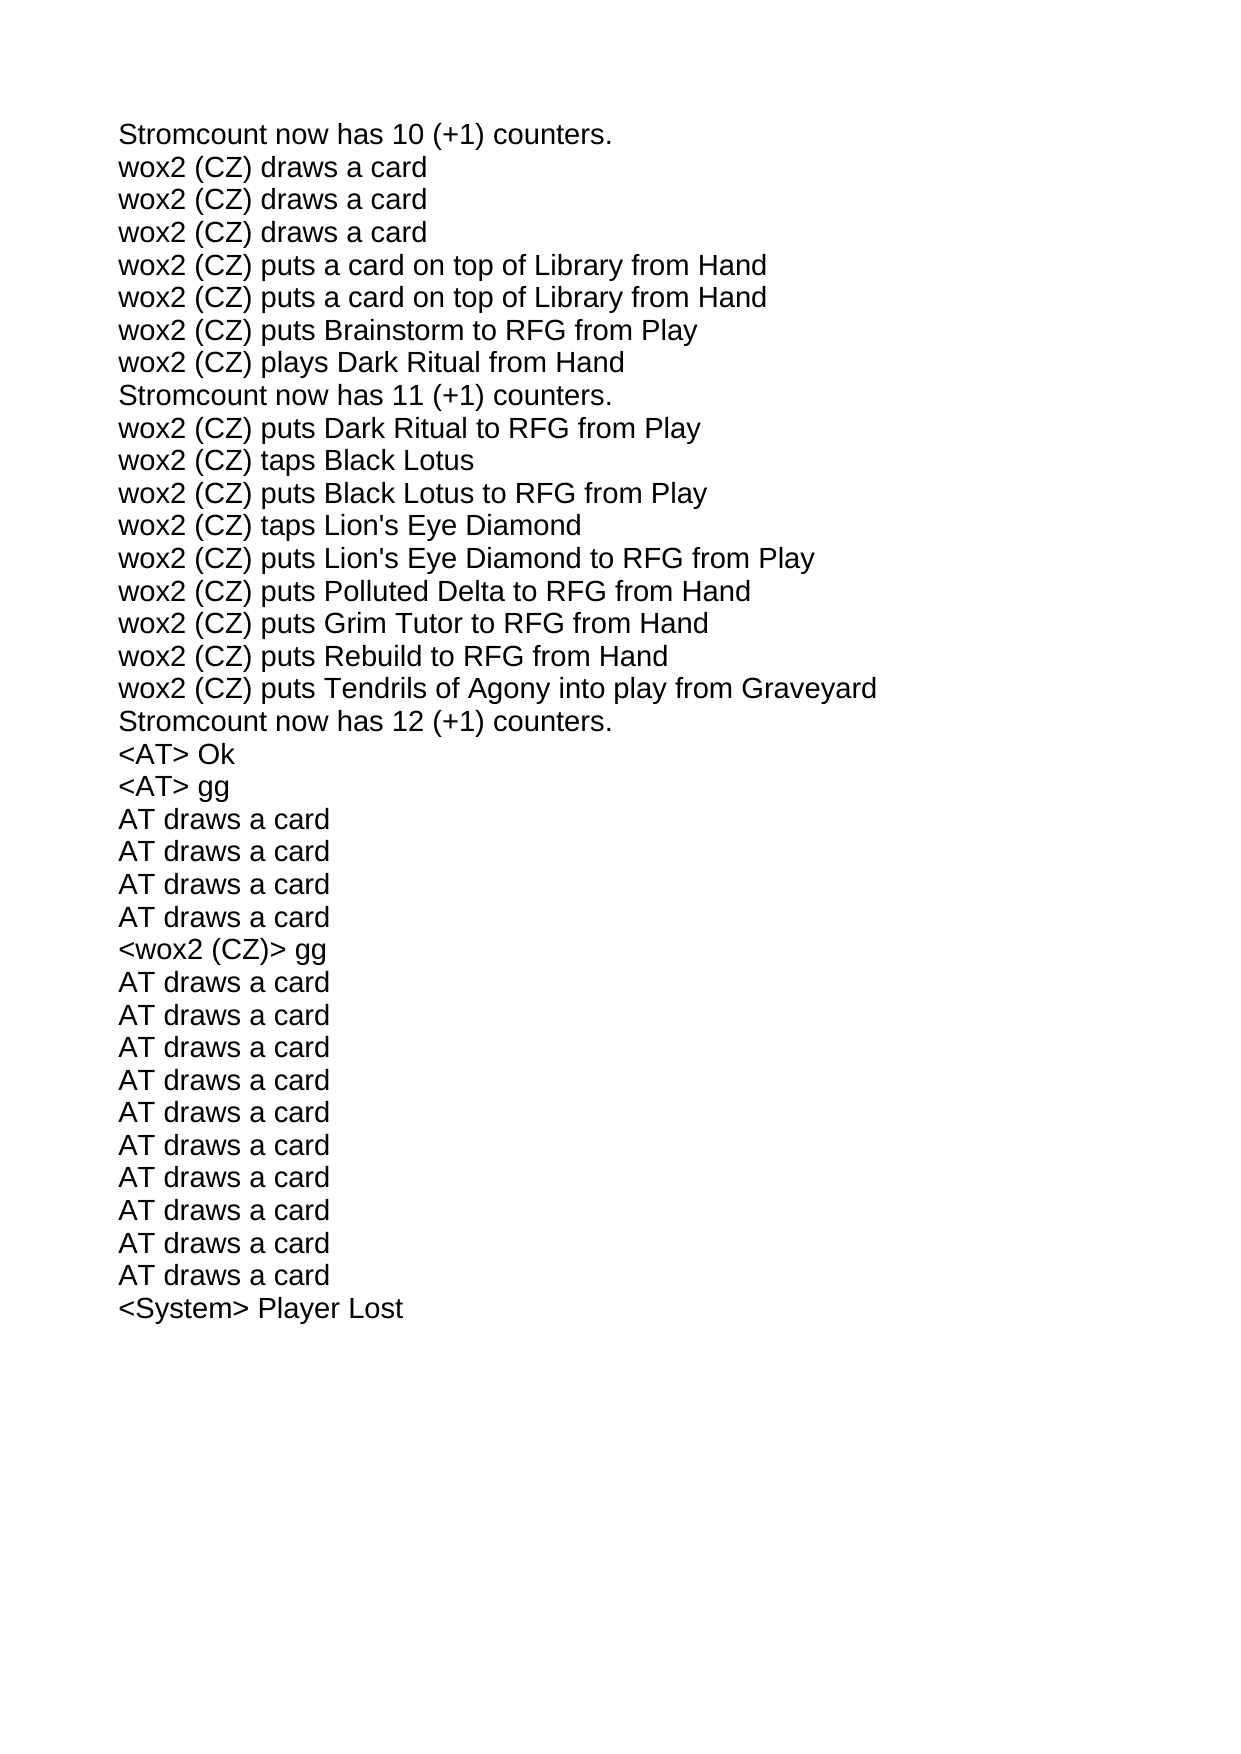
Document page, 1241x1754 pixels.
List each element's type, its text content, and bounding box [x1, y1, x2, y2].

text wox2 (CZ) draws a card [118, 151, 1122, 183]
text AT draws a card [118, 1031, 1122, 1064]
text AT draws a card [118, 803, 1122, 835]
text AT draws a card [118, 998, 1122, 1031]
text wox2 (CZ) puts Tendrils of Agony into play from Graveyard [118, 672, 1122, 705]
text wox2 (CZ) plays Dark Ritual from Hand [118, 346, 1122, 379]
text AT draws a card [118, 901, 1122, 933]
text wox2 (CZ) puts Brainstorm to RFG from Play [118, 314, 1122, 346]
text wox2 (CZ) puts Black Lotus to RFG from Play [118, 477, 1122, 509]
text AT draws a card [118, 1096, 1122, 1129]
text wox2 (CZ) taps Lion's Eye Diamond [118, 509, 1122, 542]
text wox2 (CZ) puts Polluted Delta to RFG from Hand [118, 574, 1122, 607]
text Stromcount now has 10 (+1) counters. [118, 118, 1122, 151]
text <wox2 (CZ)> gg [118, 933, 1122, 966]
text wox2 (CZ) puts Grim Tutor to RFG from Hand [118, 607, 1122, 640]
text Stromcount now has 12 (+1) counters. [118, 705, 1122, 738]
text Stromcount now has 11 (+1) counters. [118, 379, 1122, 412]
text AT draws a card [118, 1129, 1122, 1161]
text AT draws a card [118, 1064, 1122, 1096]
text wox2 (CZ) draws a card [118, 183, 1122, 216]
text AT draws a card [118, 966, 1122, 998]
text <AT> Ok [118, 738, 1122, 770]
text <AT> gg [118, 770, 1122, 803]
text wox2 (CZ) puts a card on top of Library from Hand [118, 248, 1122, 281]
text AT draws a card [118, 1161, 1122, 1194]
text wox2 (CZ) puts Dark Ritual to RFG from Play [118, 412, 1122, 444]
text AT draws a card [118, 1227, 1122, 1259]
text wox2 (CZ) taps Black Lotus [118, 444, 1122, 477]
text wox2 (CZ) puts Rebuild to RFG from Hand [118, 640, 1122, 672]
text <System> Player Lost [118, 1292, 1122, 1324]
text AT draws a card [118, 868, 1122, 901]
text AT draws a card [118, 1259, 1122, 1292]
text AT draws a card [118, 835, 1122, 868]
text wox2 (CZ) puts a card on top of Library from Hand [118, 281, 1122, 314]
text wox2 (CZ) draws a card [118, 216, 1122, 248]
text AT draws a card [118, 1194, 1122, 1227]
text wox2 (CZ) puts Lion's Eye Diamond to RFG from Play [118, 542, 1122, 574]
